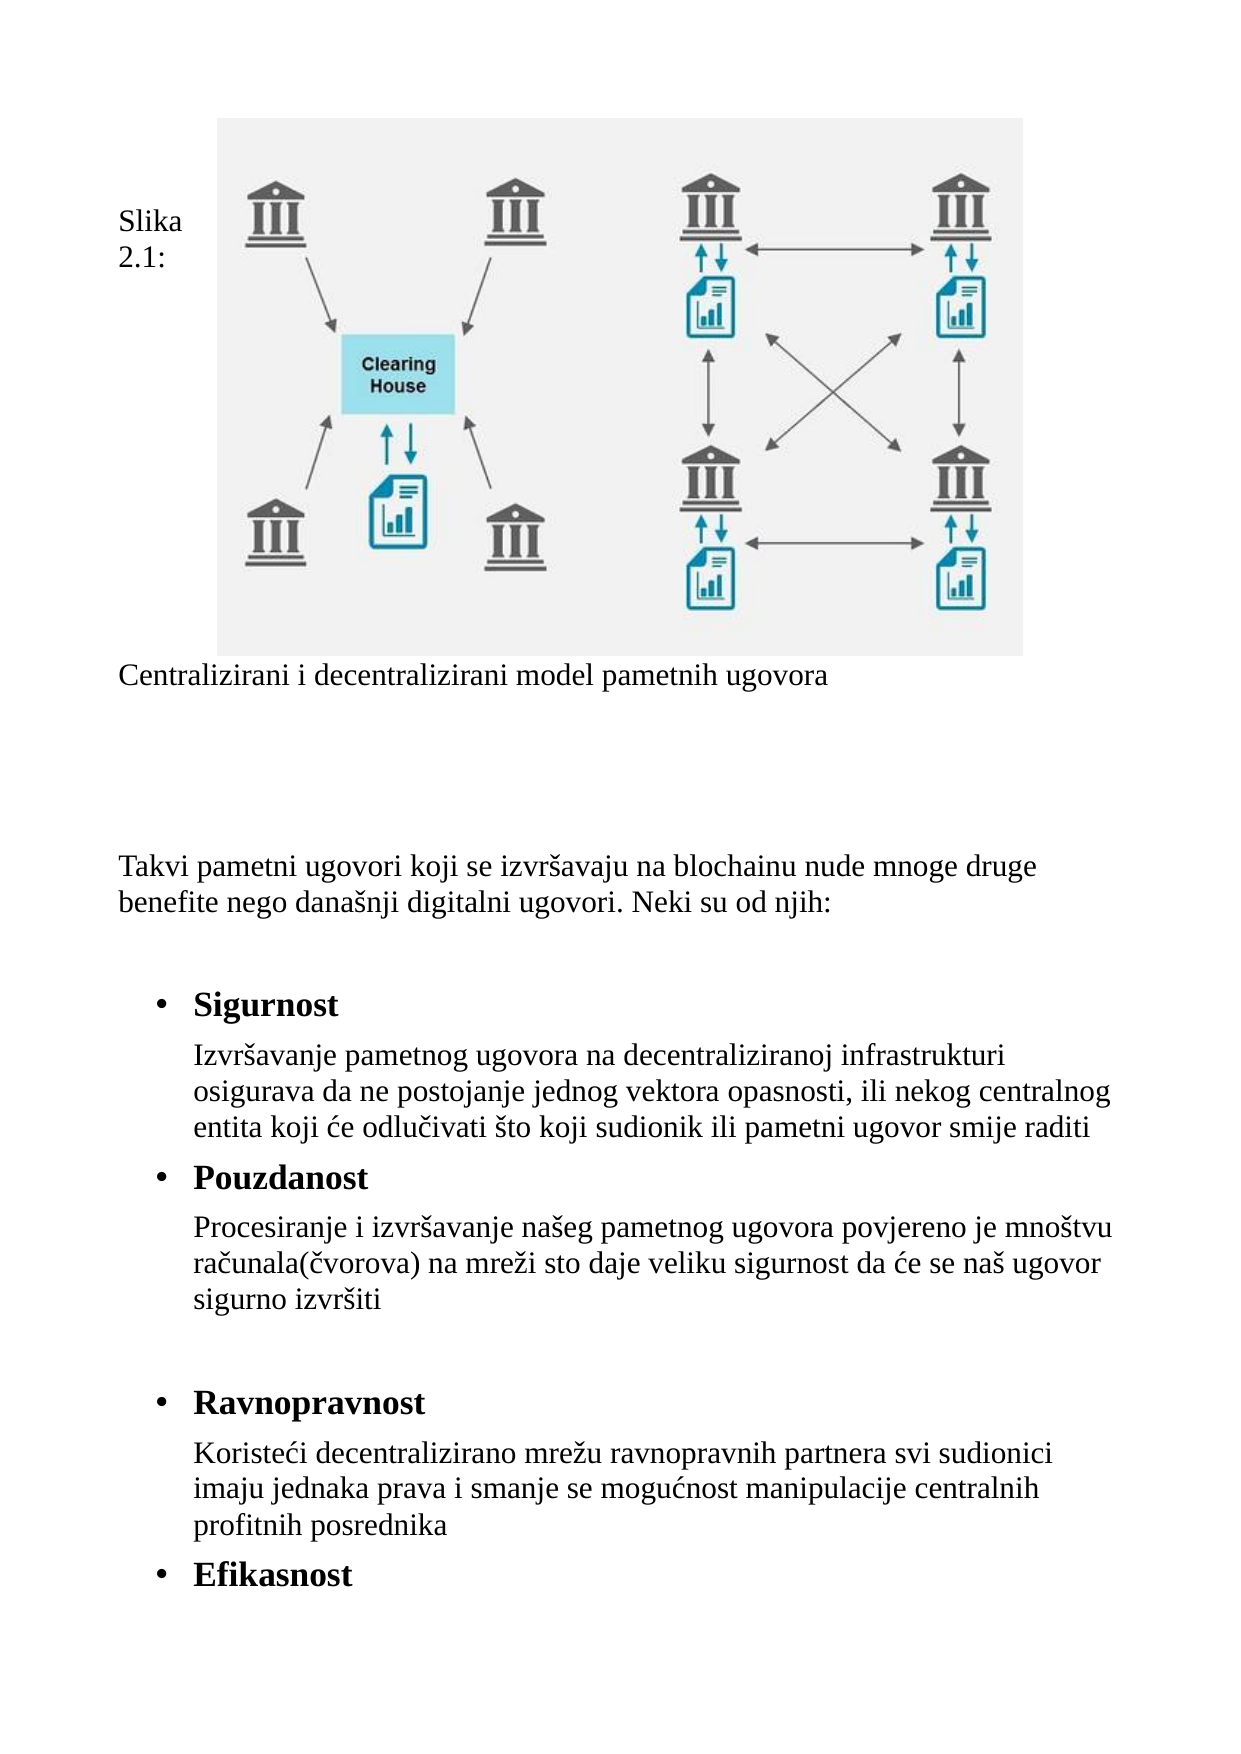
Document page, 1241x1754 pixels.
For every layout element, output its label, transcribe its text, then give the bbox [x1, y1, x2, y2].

list Pouzdanost [156, 1156, 1122, 1197]
text Takvi pametni ugovori koji se izvršavaju na blochainu nude mnoge druge benefite nego današnji digitalni ugovori. Neki su od njih: [118, 847, 1122, 919]
list Efikasnost [156, 1553, 1122, 1594]
list Procesiranje i izvršavanje našeg pametnog ugovora povjereno je mnoštvu računala(čvorova) na mreži sto daje veliku sigurnost da će se naš ugovor sigurno izvršiti [156, 1209, 1122, 1317]
text Slika 2.1: Centralizirani i decentralizirani model pametnih ugovora [118, 166, 1122, 692]
picture [217, 118, 1024, 656]
list Koristeći decentralizirano mrežu ravnopravnih partnera svi sudionici imaju jednaka prava i smanje se mogućnost manipulacije centralnih profitnih posrednika [156, 1434, 1122, 1542]
list Sigurnost [156, 984, 1122, 1024]
list Ravnopravnost [156, 1381, 1122, 1422]
list Izvršavanje pametnog ugovora na decentraliziranoj infrastrukturi osigurava da ne postojanje jednog vektora opasnosti, ili nekog centralnog entita koji će odlučivati što koji sudionik ili pametni ugovor smije raditi [156, 1036, 1122, 1144]
